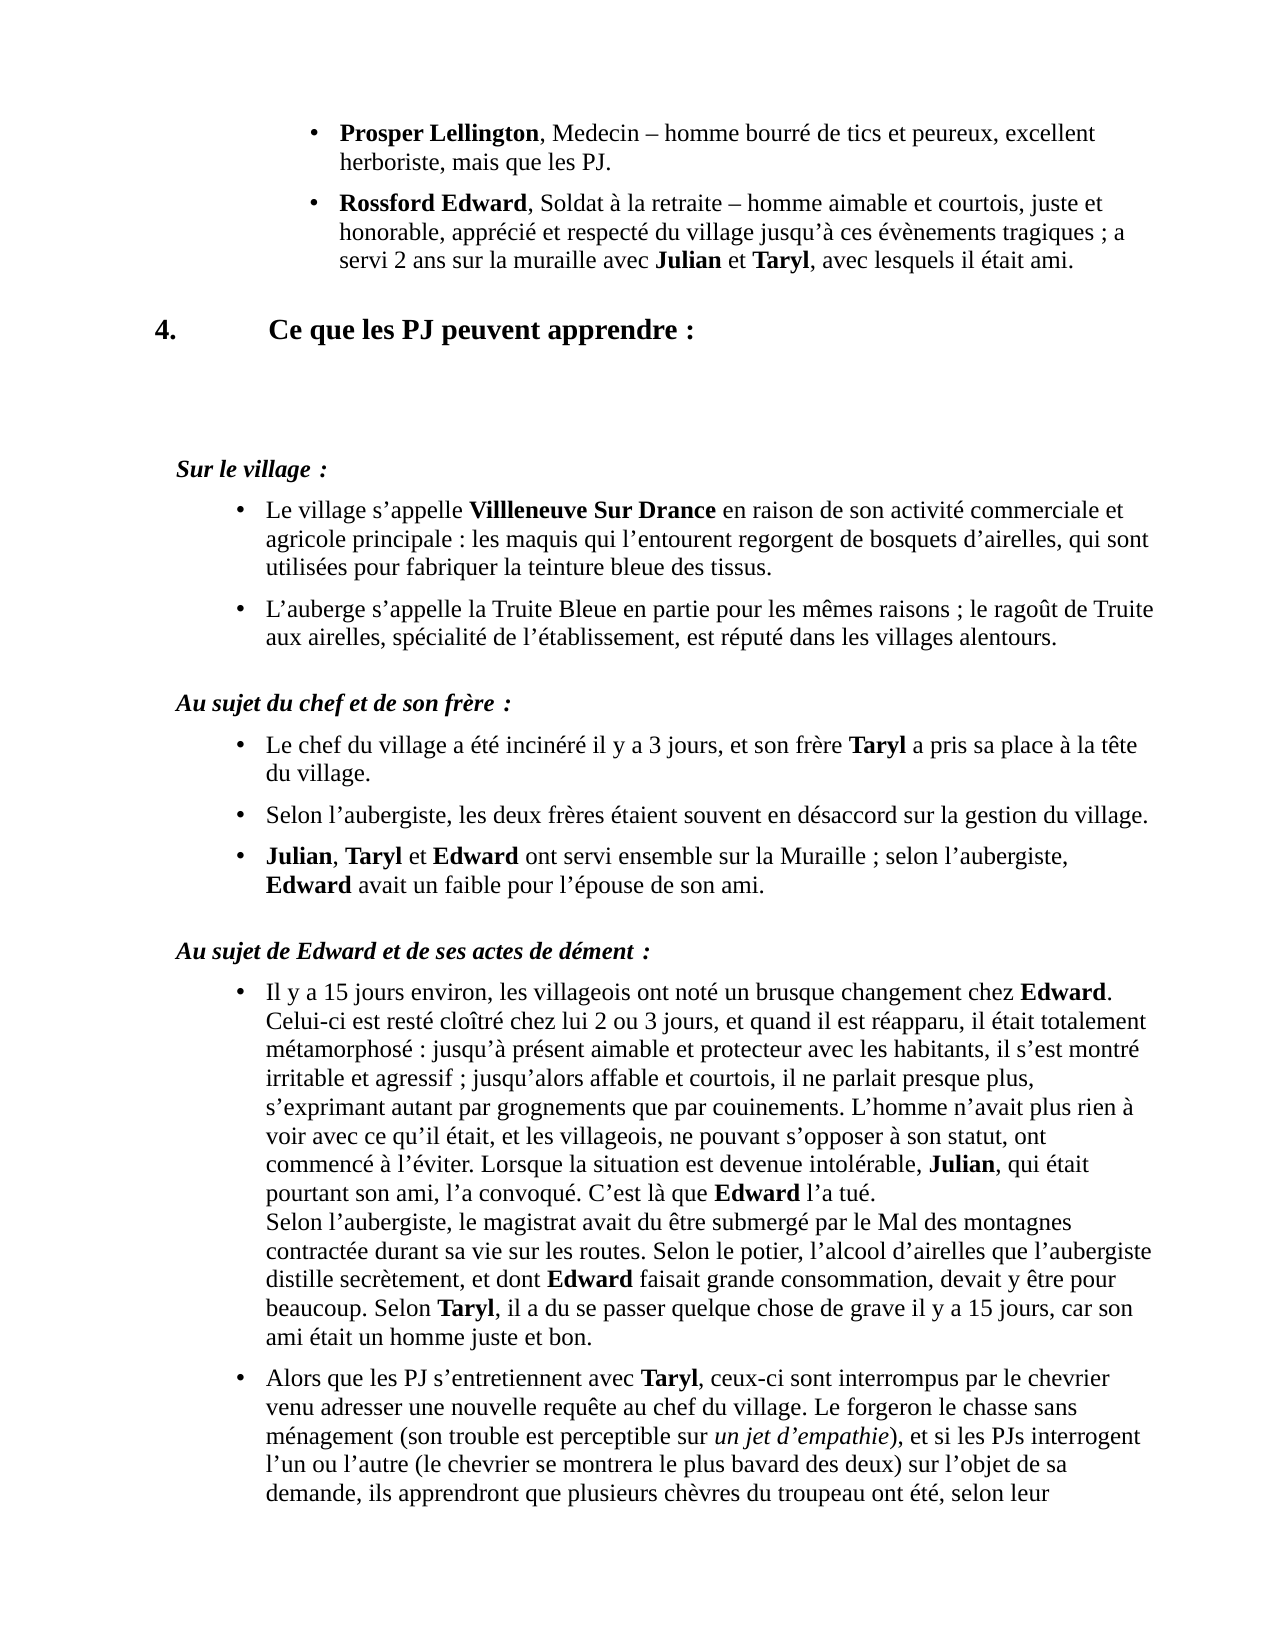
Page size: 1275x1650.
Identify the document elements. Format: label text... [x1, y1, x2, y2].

list Le village s’appelle Villleneuve Sur Drance en raison de son activité commerciale et agricole principale : les maquis qui l’entourent regorgent de bosquets d’airelles, qui sont utilisées pour fabriquer la teinture bleue des tissus. [236, 495, 1157, 581]
list Il y a 15 jours environ, les villageois ont noté un brusque changement chez Edward. Celui-ci est resté cloîtré chez lui 2 ou 3 jours, et quand il est réapparu, il était totalement métamorphosé : jusqu’à présent aimable et protecteur avec les habitants, il s’est montré irritable et agressif ; jusqu’alors affable et courtois, il ne parlait presque plus, s’exprimant autant par grognements que par couinements. L’homme n’avait plus rien à voir avec ce qu’il était, et les villageois, ne pouvant s’opposer à son statut, ont commencé à l’éviter. Lorsque la situation est devenue intolérable, Julian, qui était pourtant son ami, l’a convoqué. C’est là que Edward l’a tué. Selon l’aubergiste, le magistrat avait du être submergé par le Mal des montagnes contractée durant sa vie sur les routes. Selon le potier, l’alcool d’airelles que l’aubergiste distille secrètement, et dont Edward faisait grande consommation, devait y être pour beaucoup. Selon Taryl, il a du se passer quelque chose de grave il y a 15 jours, car son ami était un homme juste et bon. [236, 977, 1157, 1351]
list Alors que les PJ s’entretiennent avec Taryl, ceux-ci sont interrompus par le chevrier venu adresser une nouvelle requête au chef du village. Le forgeron le chasse sans ménagement (son trouble est perceptible sur un jet d’empathie), et si les PJs interrogent l’un ou l’autre (le chevrier se montrera le plus bavard des deux) sur l’objet de sa demande, ils apprendront que plusieurs chèvres du troupeau ont été, selon leur [236, 1363, 1157, 1507]
subtitle Au sujet de Edward et de ses actes de dément : [176, 936, 1157, 964]
list L’auberge s’appelle la Truite Bleue en partie pour les mêmes raisons ; le ragoût de Truite aux airelles, spécialité de l’établissement, est réputé dans les villages alentours. [236, 594, 1157, 651]
list Selon l’aubergiste, les deux frères étaient souvent en désaccord sur la gestion du village. [236, 800, 1157, 828]
list Le chef du village a été incinéré il y a 3 jours, et son frère Taryl a pris sa place à la tête du village. [236, 730, 1157, 787]
list Julian, Taryl et Edward ont servi ensemble sur la Muraille ; selon l’aubergiste, Edward avait un faible pour l’épouse de son ami. [236, 841, 1157, 898]
subtitle Au sujet du chef et de son frère : [176, 689, 1157, 717]
list Prosper Lellington, Medecin – homme bourré de tics et peureux, excellent herboriste, mais que les PJ. [310, 118, 1157, 176]
subtitle Sur le village : [176, 454, 1157, 482]
list Rossford Edward, Soldat à la retraite – homme aimable et courtois, juste et honorable, apprécié et respecté du village jusqu’à ces évènements tragiques ; a servi 2 ans sur la muraille avec Julian et Taryl, avec lesquels il était ami. [309, 188, 1157, 274]
subtitle Ce que les PJ peuvent apprendre : [154, 312, 1157, 345]
